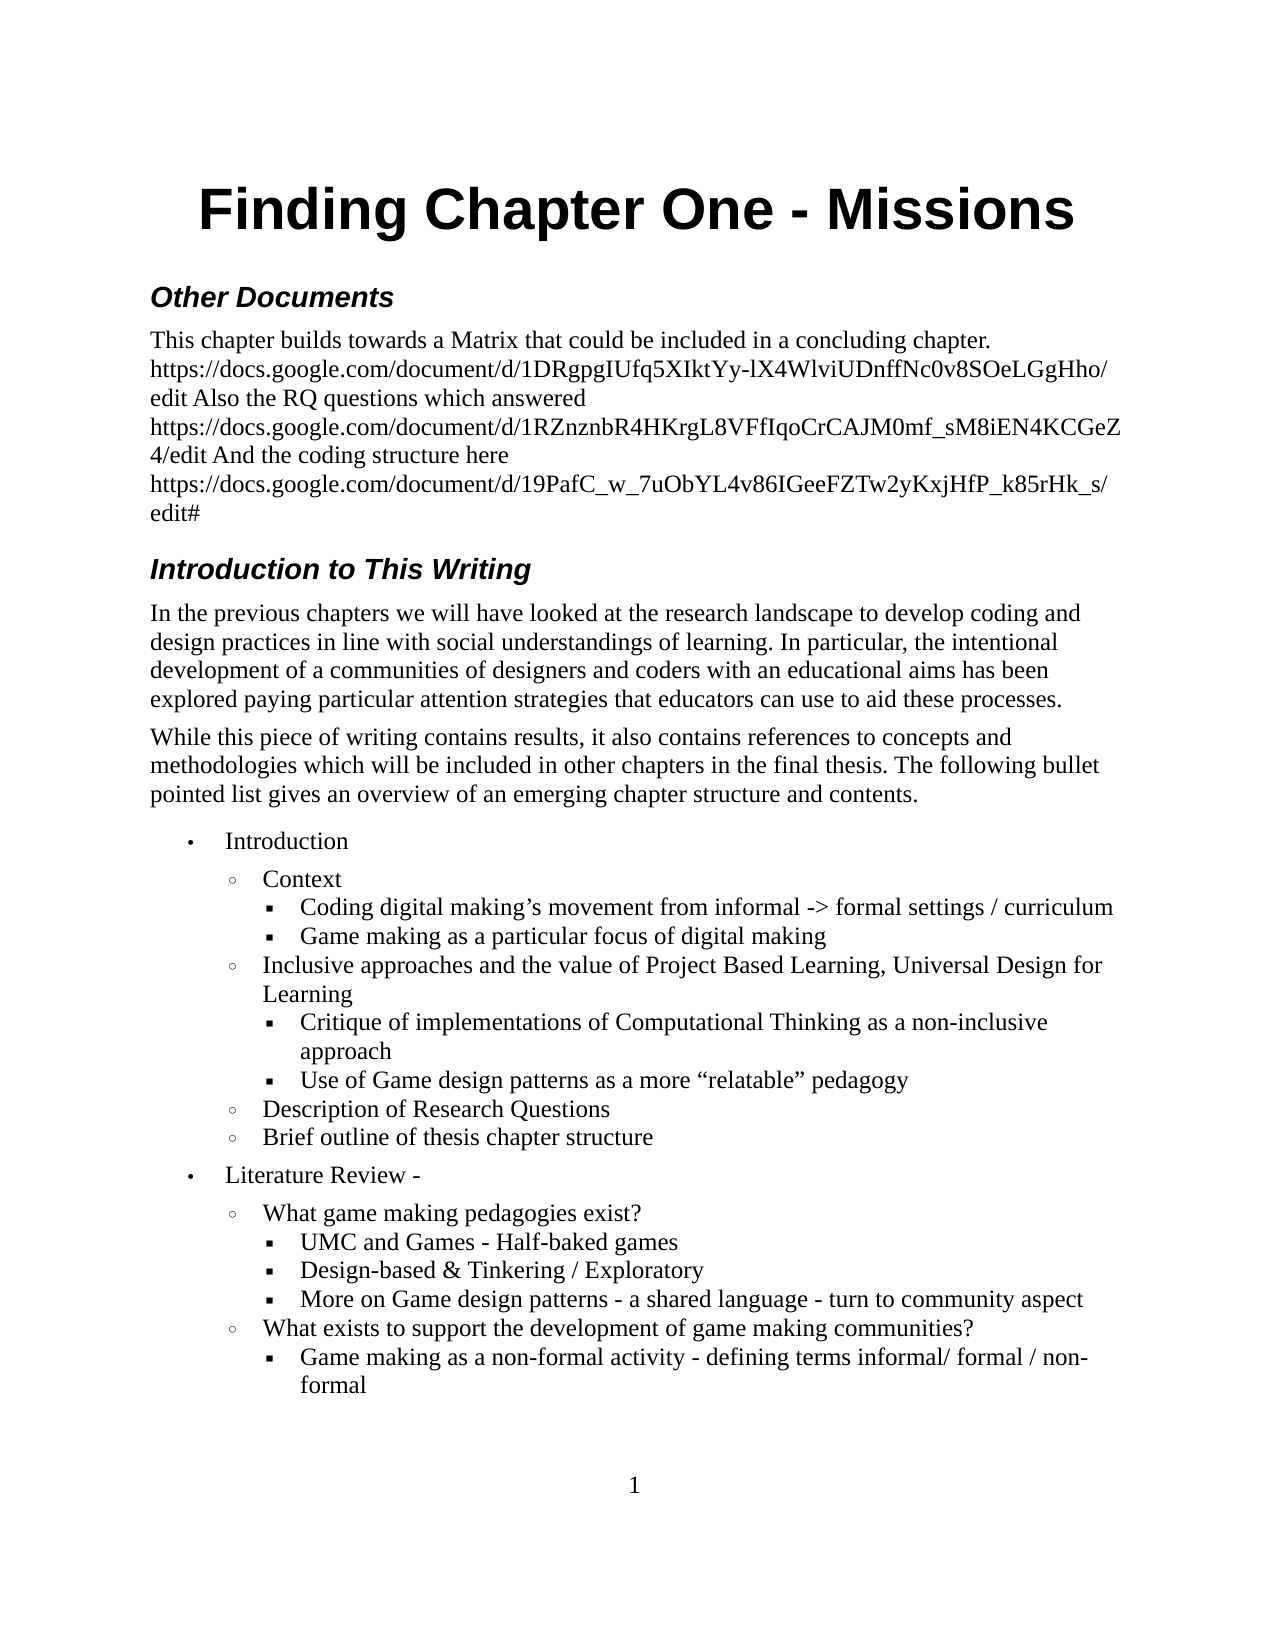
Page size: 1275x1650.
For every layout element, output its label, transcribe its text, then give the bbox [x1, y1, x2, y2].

list Literature Review - [187, 1160, 1125, 1189]
list Coding digital making’s movement from informal -> formal settings / curriculum [262, 892, 1125, 921]
list Use of Game design patterns as a more “relatable” pedagogy [262, 1065, 1125, 1094]
list Design-based & Tinkering / Exploratory [262, 1255, 1125, 1284]
list What exists to support the development of game making communities? [225, 1313, 1125, 1342]
text This chapter builds towards a Matrix that could be included in a concluding chapter. https://docs.google.com/document/d/1DRgpgIUfq5XIktYy-lX4WlviUDnffNc0v8SOeLGgHho/edit Also the RQ questions which answered https://docs.google.com/document/d/1RZnznbR4HKrgL8VFfIqoCrCAJM0mf_sM8iEN4KCGeZ4/edit And the coding structure here https://docs.google.com/document/d/19PafC_w_7uObYL4v86IGeeFZTw2yKxjHfP_k85rHk_s/edit# [150, 326, 1125, 527]
subtitle Introduction to This Writing [150, 552, 1125, 585]
list Game making as a non-formal activity - defining terms informal/ formal / non-formal [262, 1342, 1125, 1428]
list What game making pedagogies exist? [225, 1198, 1125, 1227]
list Context [225, 864, 1125, 892]
list Description of Research Questions [225, 1094, 1125, 1122]
title Finding Chapter One - Missions [150, 175, 1125, 242]
list More on Game design patterns - a shared language - turn to community aspect [262, 1284, 1125, 1313]
list Inclusive approaches and the value of Project Based Learning, Universal Design for Learning [225, 950, 1125, 1007]
text While this piece of writing contains results, it also contains references to concepts and methodologies which will be included in other chapters in the final thesis. The following bullet pointed list gives an overview of an emerging chapter structure and contents. [150, 722, 1125, 808]
list Introduction [187, 826, 1125, 855]
list Brief outline of thesis chapter structure [225, 1122, 1125, 1151]
subtitle Other Documents [150, 279, 1125, 313]
list Critique of implementations of Computational Thinking as a non-inclusive approach [262, 1007, 1125, 1065]
list Game making as a particular focus of digital making [262, 921, 1125, 950]
list UMC and Games - Half-baked games [262, 1227, 1125, 1255]
text In the previous chapters we will have looked at the research landscape to develop coding and design practices in line with social understandings of learning. In particular, the intentional development of a communities of designers and coders with an educational aims has been explored paying particular attention strategies that educators can use to aid these processes. [150, 598, 1125, 713]
